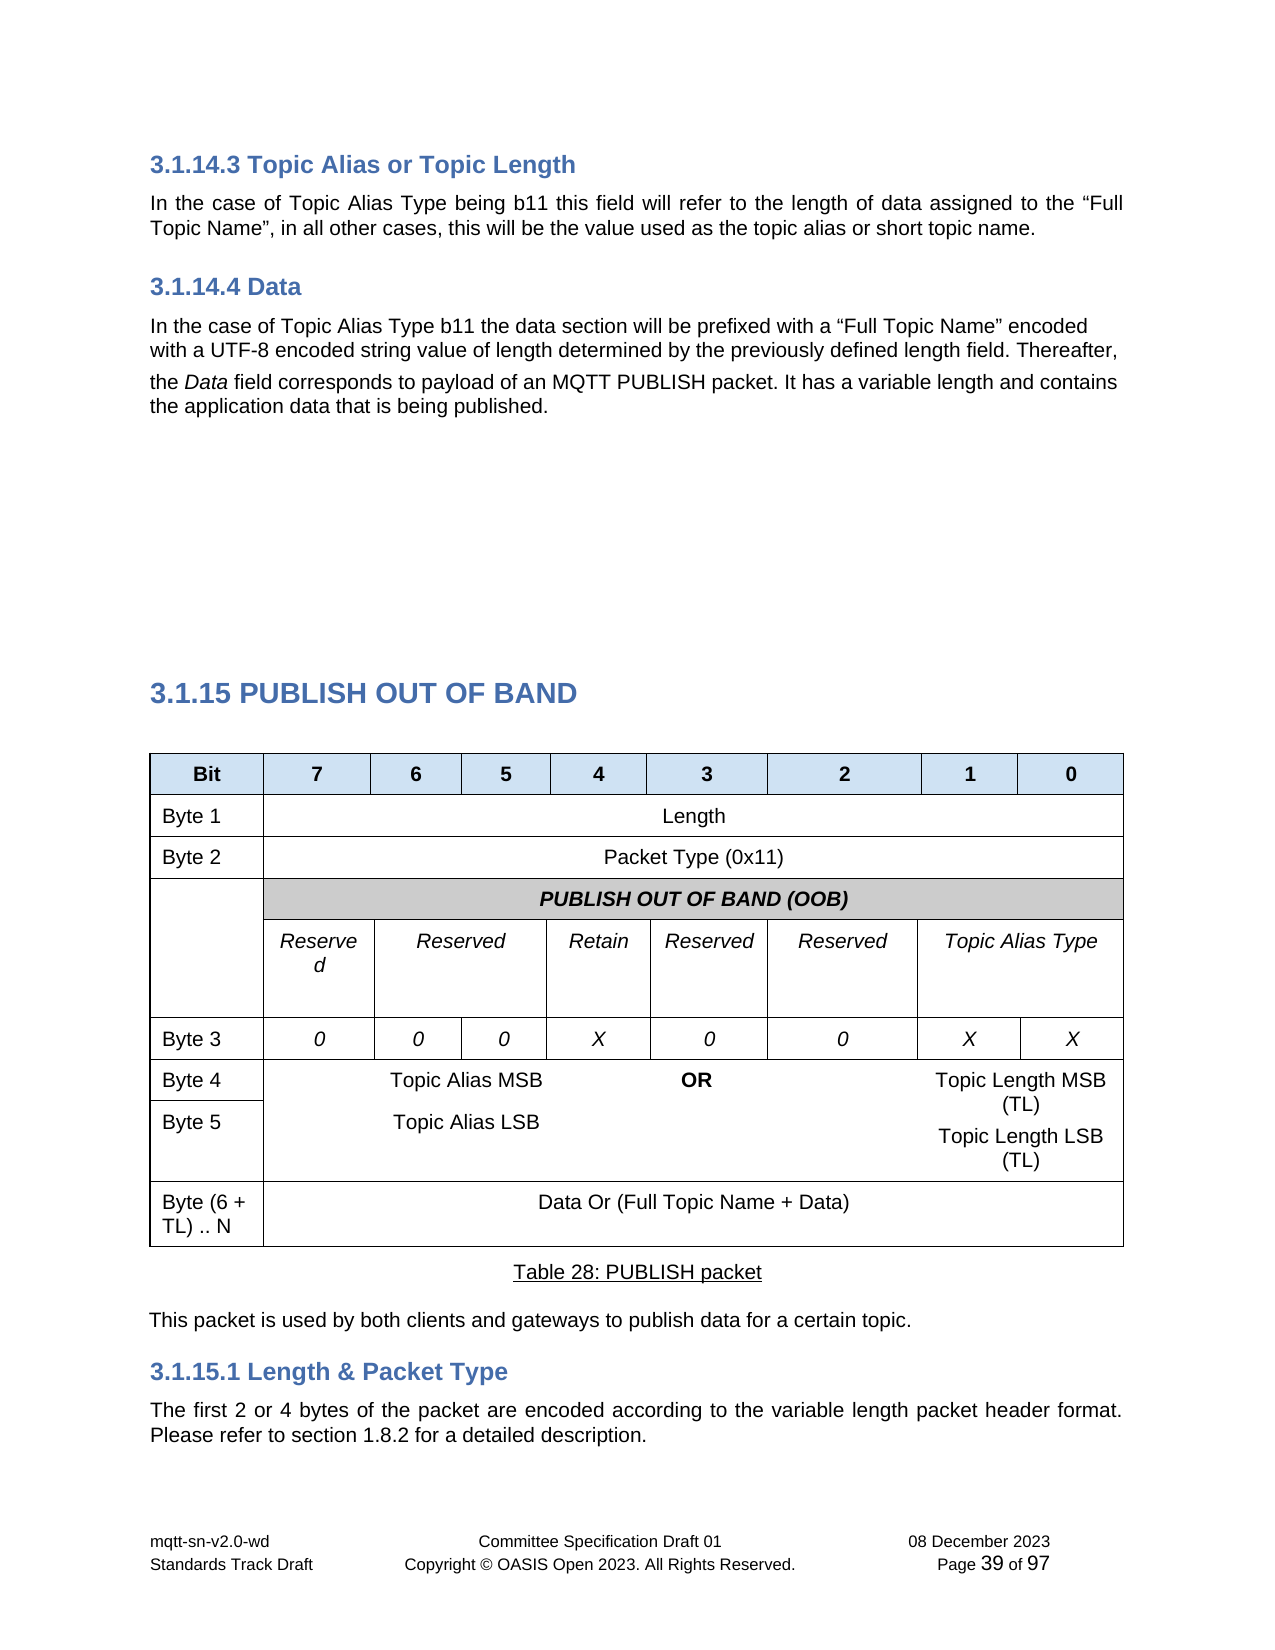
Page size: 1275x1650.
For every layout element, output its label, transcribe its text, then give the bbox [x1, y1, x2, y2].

table_cell 0 [264, 1018, 374, 1059]
table_cell Reserved [768, 920, 917, 1017]
table_cell X [918, 1018, 1020, 1059]
table_cell Reserved [264, 920, 374, 1017]
table_header Bit [151, 754, 263, 794]
table_header 7 [264, 754, 370, 794]
table_header 6 [371, 754, 461, 794]
table_header 0 [1018, 754, 1123, 794]
table_cell Retain [547, 920, 650, 1017]
table_cell Topic Alias MSB [264, 1060, 669, 1100]
table_header 4 [551, 754, 646, 794]
table_cell Reserved [651, 920, 767, 1017]
text the Data field corresponds to payload of an MQTT PUBLISH packet. It has a variable length and contains the application data that is being published. [149, 370, 1124, 418]
table_cell Byte (6 + TL) .. N [151, 1182, 263, 1246]
table_cell OR [669, 1060, 917, 1181]
table_cell 0 [768, 1018, 917, 1059]
table_cell Data Or (Full Topic Name + Data) [264, 1182, 1123, 1246]
text This packet is used by both clients and gateways to publish data for a certain topic. [148, 1308, 1124, 1332]
subtitle 3.1.15 PUBLISH OUT OF BAND [150, 676, 1125, 709]
table_cell Byte 4 [151, 1060, 263, 1100]
table_cell Byte 5 [151, 1101, 263, 1181]
table_cell 0 [375, 1018, 461, 1059]
table_header 5 [462, 754, 550, 794]
table_cell X [547, 1018, 650, 1059]
subtitle 3.1.14.3 Topic Alias or Topic Length [150, 150, 1124, 179]
table_cell 0 [462, 1018, 546, 1059]
table_cell Byte 2 [151, 837, 263, 877]
table_cell Topic Alias Type [918, 920, 1123, 1017]
table_cell Byte 3 [151, 1018, 263, 1059]
table_cell Reserved [375, 920, 546, 1017]
table_cell Packet Type (0x11) [264, 837, 1123, 877]
table_cell [151, 879, 263, 1017]
subtitle 3.1.15.1 Length & Packet Type [150, 1357, 1124, 1386]
table_cell Length [264, 795, 1123, 836]
table_header 1 [922, 754, 1017, 794]
text Table 28: PUBLISH packet [150, 1260, 1125, 1284]
text The first 2 or 4 bytes of the packet are encoded according to the variable length packet header format. Please refer to section 1.8.2 for a detailed description. [150, 1398, 1124, 1447]
table_cell Byte 1 [151, 795, 263, 836]
subtitle 3.1.14.4 Data [150, 272, 1124, 301]
table_cell 0 [651, 1018, 767, 1059]
table_header 2 [768, 754, 921, 794]
table_cell X [1021, 1018, 1123, 1059]
table_cell Topic Alias LSB [264, 1100, 669, 1181]
table_cell PUBLISH OUT OF BAND (OOB) [264, 879, 1123, 919]
table_header 3 [647, 754, 767, 794]
table_cell Topic Length MSB (TL) Topic Length LSB (TL) [917, 1060, 1123, 1181]
text In the case of Topic Alias Type b11 the data section will be prefixed with a “Full Topic Name” encoded with a UTF-8 encoded string value of length determined by the previously defined length field. Thereafter, [150, 313, 1125, 361]
text In the case of Topic Alias Type being b11 this field will refer to the length of data assigned to the “Full Topic Name”, in all other cases, this will be the value used as the topic alias or short topic name. [150, 191, 1124, 240]
